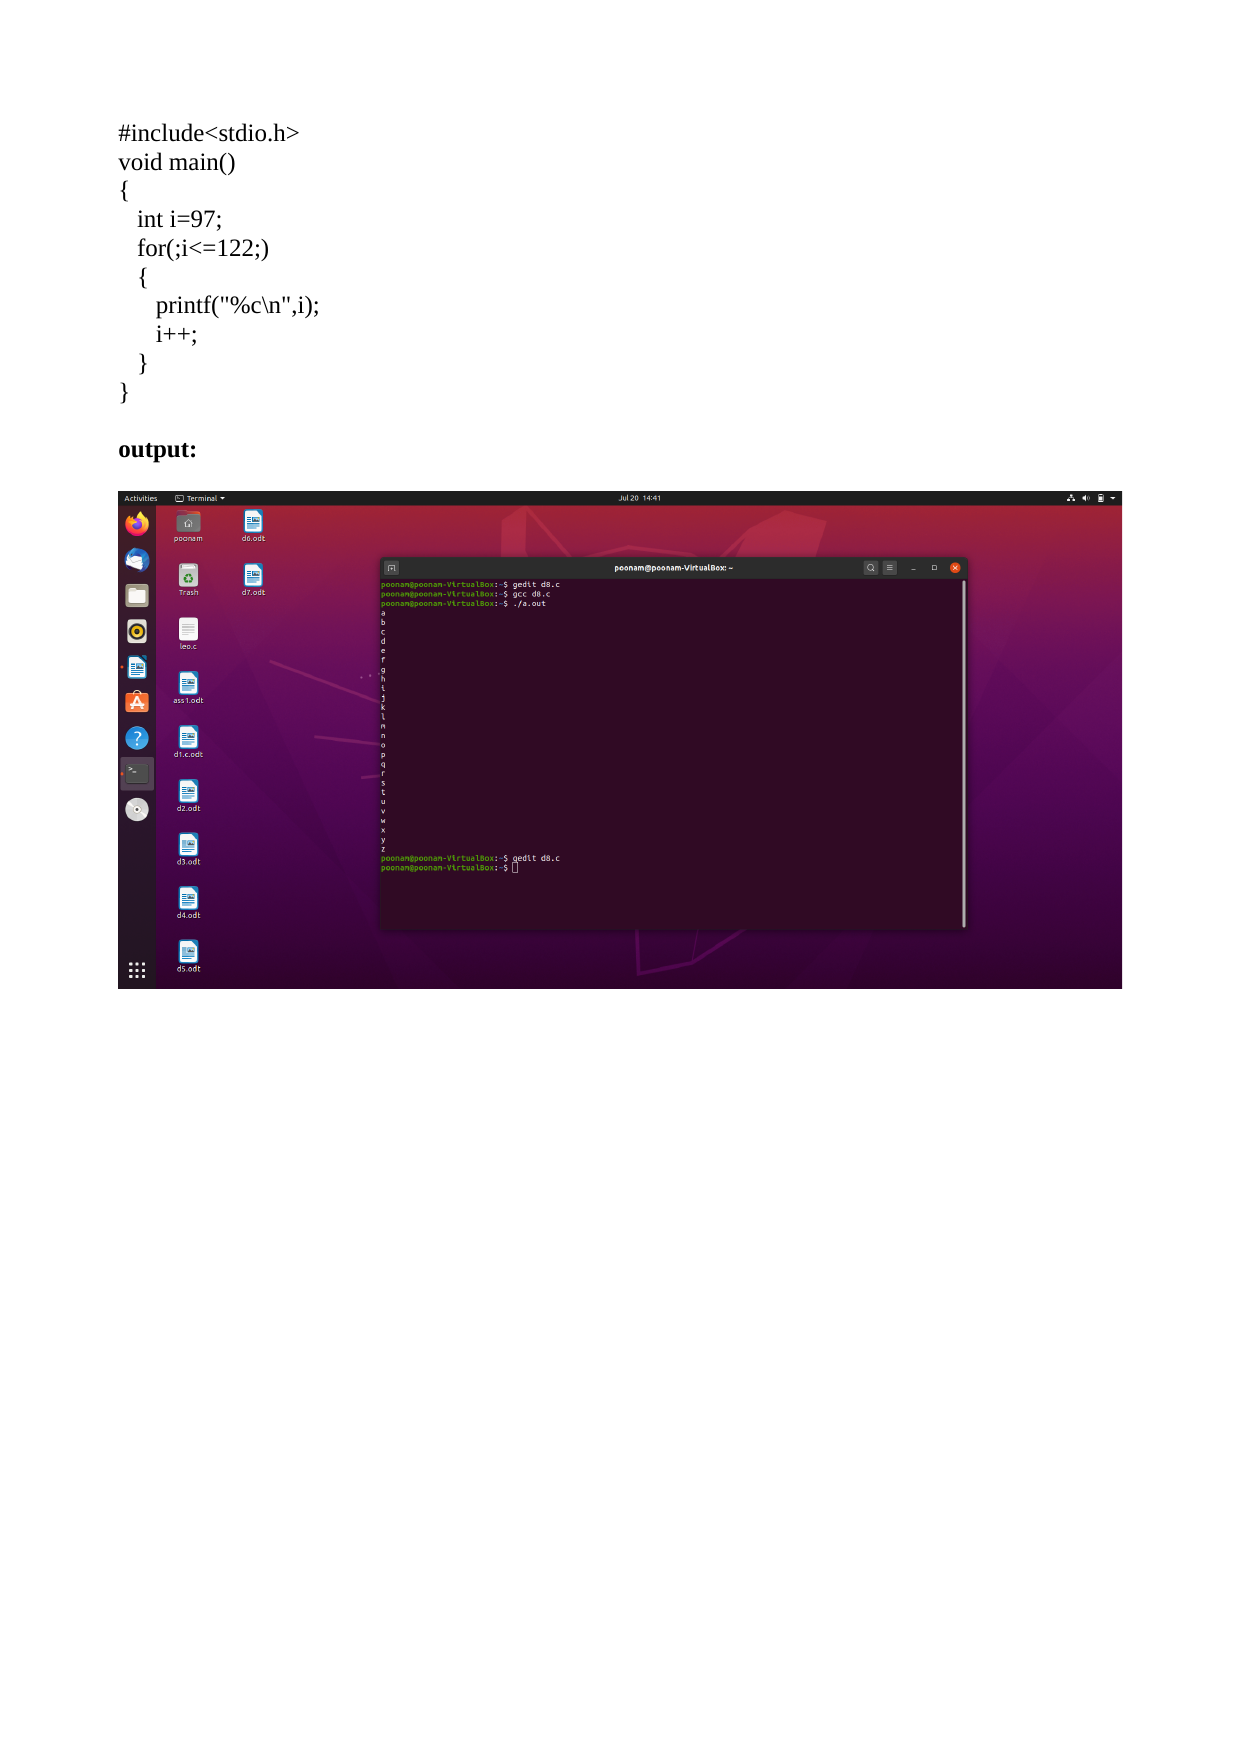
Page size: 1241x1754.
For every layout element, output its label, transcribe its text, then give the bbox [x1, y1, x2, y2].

text for(;i<=122;) [118, 233, 1122, 262]
text #include<stdio.h> [118, 118, 1122, 147]
text int i=97; [118, 204, 1122, 233]
picture [118, 491, 1123, 989]
text printf("%c\n",i); [118, 291, 1122, 319]
text { [118, 176, 1122, 204]
text } [118, 348, 1122, 377]
text output: [118, 434, 1122, 463]
text void main() [118, 147, 1122, 176]
text i++; [118, 319, 1122, 348]
text } [118, 377, 1122, 406]
text { [118, 262, 1122, 291]
